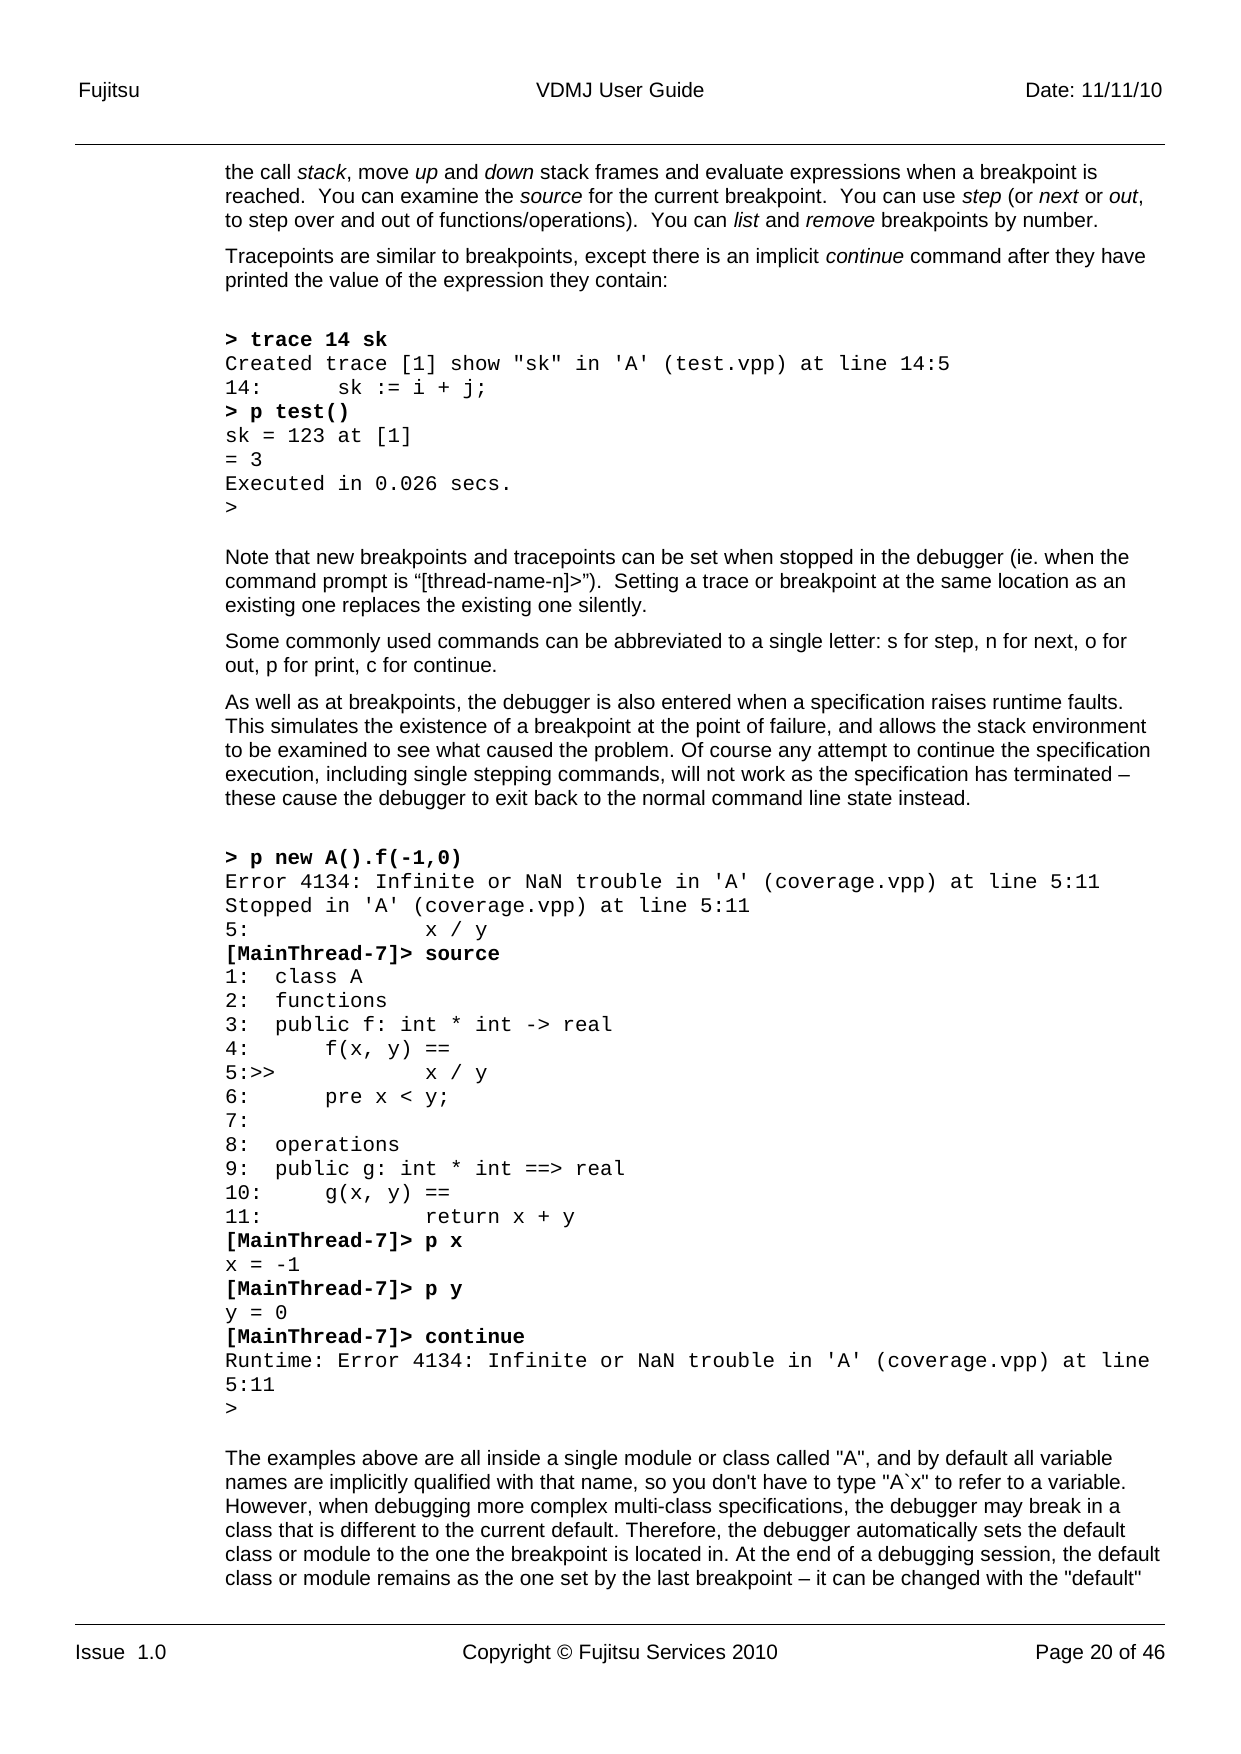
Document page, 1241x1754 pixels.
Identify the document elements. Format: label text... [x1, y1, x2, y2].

text As well as at breakpoints, the debugger is also entered when a specification raises runtime faults. This simulates the existence of a breakpoint at the point of failure, and allows the stack environment to be examined to see what caused the problem. Of course any attempt to continue the specification execution, including single stepping commands, will not work as the specification has terminated – these cause the debugger to exit back to the normal command line state instead. [225, 690, 1165, 810]
text 5:>> x / y [225, 1062, 1165, 1086]
text 2: functions [225, 990, 1165, 1014]
text 5: x / y [225, 918, 1165, 942]
text 11: return x + y [225, 1206, 1165, 1230]
text 8: operations [225, 1134, 1165, 1158]
text [MainThread-7]> p x [225, 1230, 1165, 1254]
text 3: public f: int * int -> real [225, 1014, 1165, 1038]
text The examples above are all inside a single module or class called "A", and by default all variable names are implicitly qualified with that name, so you don't have to type "A`x" to refer to a variable. However, when debugging more complex multi-class specifications, the debugger may break in a class that is different to the current default. Therefore, the debugger automatically sets the default class or module to the one the breakpoint is located in. At the end of a debugging session, the default class or module remains as the one set by the last breakpoint – it can be changed with the "default" [225, 1446, 1165, 1590]
text Runtime: Error 4134: Infinite or NaN trouble in 'A' (coverage.vpp) at line 5:11 [225, 1350, 1165, 1398]
text 1: class A [225, 966, 1165, 990]
text Stopped in 'A' (coverage.vpp) at line 5:11 [225, 894, 1165, 918]
text = 3 [225, 449, 1165, 473]
text sk = 123 at [1] [225, 425, 1165, 449]
text x = -1 [225, 1254, 1165, 1278]
text [MainThread-7]> source [225, 942, 1165, 966]
text Error 4134: Infinite or NaN trouble in 'A' (coverage.vpp) at line 5:11 [225, 871, 1165, 894]
text [MainThread-7]> continue [225, 1326, 1165, 1350]
text > [225, 1398, 1165, 1422]
text 4: f(x, y) == [225, 1038, 1165, 1062]
text Tracepoints are similar to breakpoints, except there is an implicit continue command after they have printed the value of the expression they contain: [225, 244, 1165, 292]
text [MainThread-7]> p y [225, 1278, 1165, 1302]
text 9: public g: int * int ==> real [225, 1158, 1165, 1182]
text > [225, 497, 1165, 521]
text 14: sk := i + j; [225, 377, 1165, 401]
text 10: g(x, y) == [225, 1182, 1165, 1206]
text > p test() [225, 401, 1165, 425]
text Some commonly used commands can be abbreviated to a single letter: s for step, n for next, o for out, p for print, c for continue. [225, 629, 1165, 677]
text Note that new breakpoints and tracepoints can be set when stopped in the debugger (ie. when the command prompt is “[thread-name-n]>”). Setting a trace or breakpoint at the same location as an existing one replaces the existing one silently. [225, 544, 1165, 617]
text the call stack, move up and down stack frames and evaluate expressions when a breakpoint is reached. You can examine the source for the current breakpoint. You can use step (or next or out, to step over and out of functions/operations). You can list and remove breakpoints by number. [225, 160, 1165, 232]
text > p new A().f(-1,0) [225, 847, 1165, 871]
text Executed in 0.026 secs. [225, 473, 1165, 497]
text Created trace [1] show "sk" in 'A' (test.vpp) at line 14:5 [225, 353, 1165, 377]
text y = 0 [225, 1302, 1165, 1326]
text 6: pre x < y; [225, 1086, 1165, 1110]
text 7: [225, 1110, 1165, 1134]
text > trace 14 sk [225, 329, 1165, 353]
